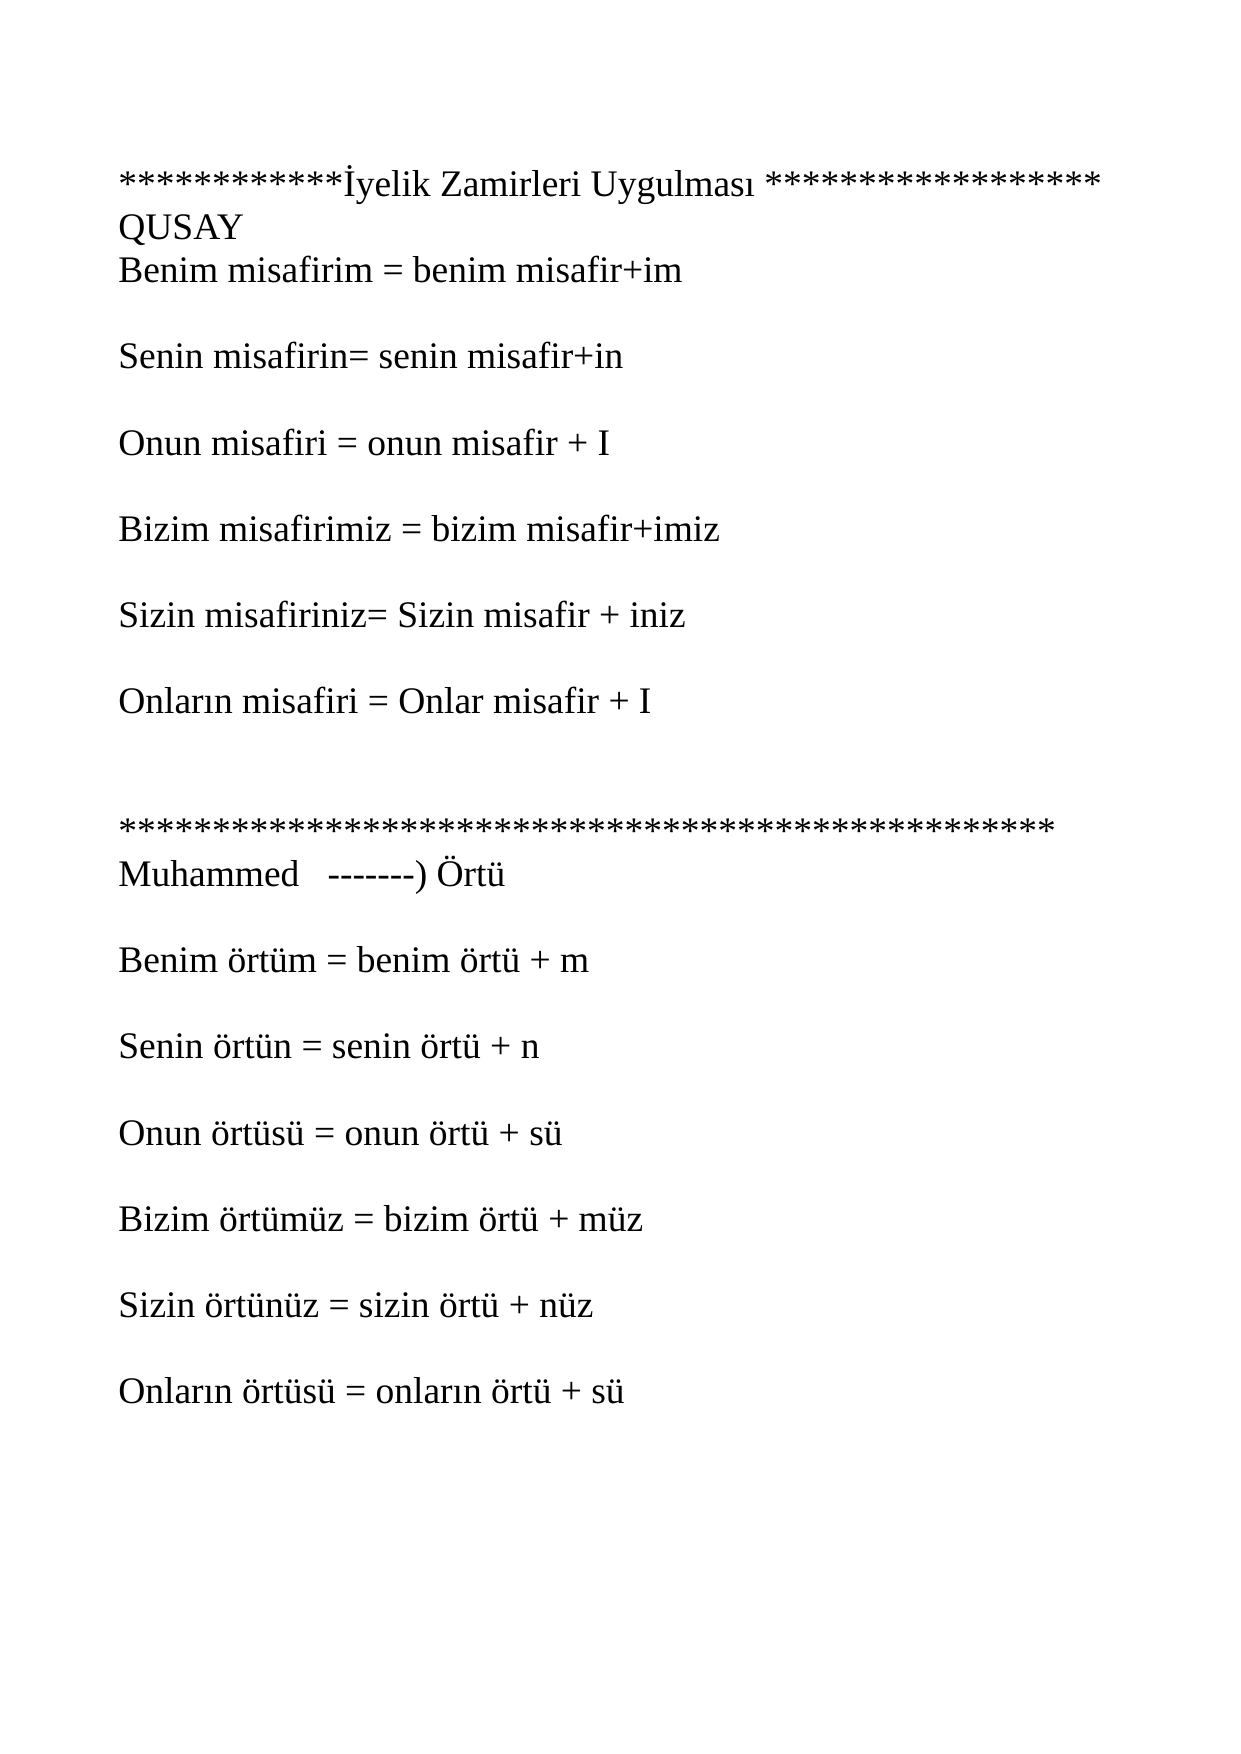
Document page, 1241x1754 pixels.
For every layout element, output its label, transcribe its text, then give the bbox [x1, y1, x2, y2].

text Senin örtün = senin örtü + n [118, 1024, 1122, 1067]
text Benim misafirim = benim misafir+im [118, 247, 1122, 291]
text Onun örtüsü = onun örtü + sü [118, 1110, 1122, 1153]
text Muhammed -------) Örtü [118, 851, 1122, 894]
text QUSAY [118, 204, 1122, 247]
text Benim örtüm = benim örtü + m [118, 937, 1122, 981]
text Sizin örtünüz = sizin örtü + nüz [118, 1282, 1122, 1326]
text Onların misafiri = Onlar misafir + I [118, 679, 1122, 722]
text Senin misafirin= senin misafir+in [118, 334, 1122, 377]
text Onun misafiri = onun misafir + I [118, 420, 1122, 463]
text ************İyelik Zamirleri Uygulması ****************** [118, 161, 1122, 204]
text Onların örtüsü = onların örtü + sü [118, 1369, 1122, 1412]
text Bizim örtümüz = bizim örtü + müz [118, 1196, 1122, 1239]
text Sizin misafiriniz= Sizin misafir + iniz [118, 592, 1122, 636]
text ************************************************** [118, 808, 1122, 851]
text Bizim misafirimiz = bizim misafir+imiz [118, 506, 1122, 549]
